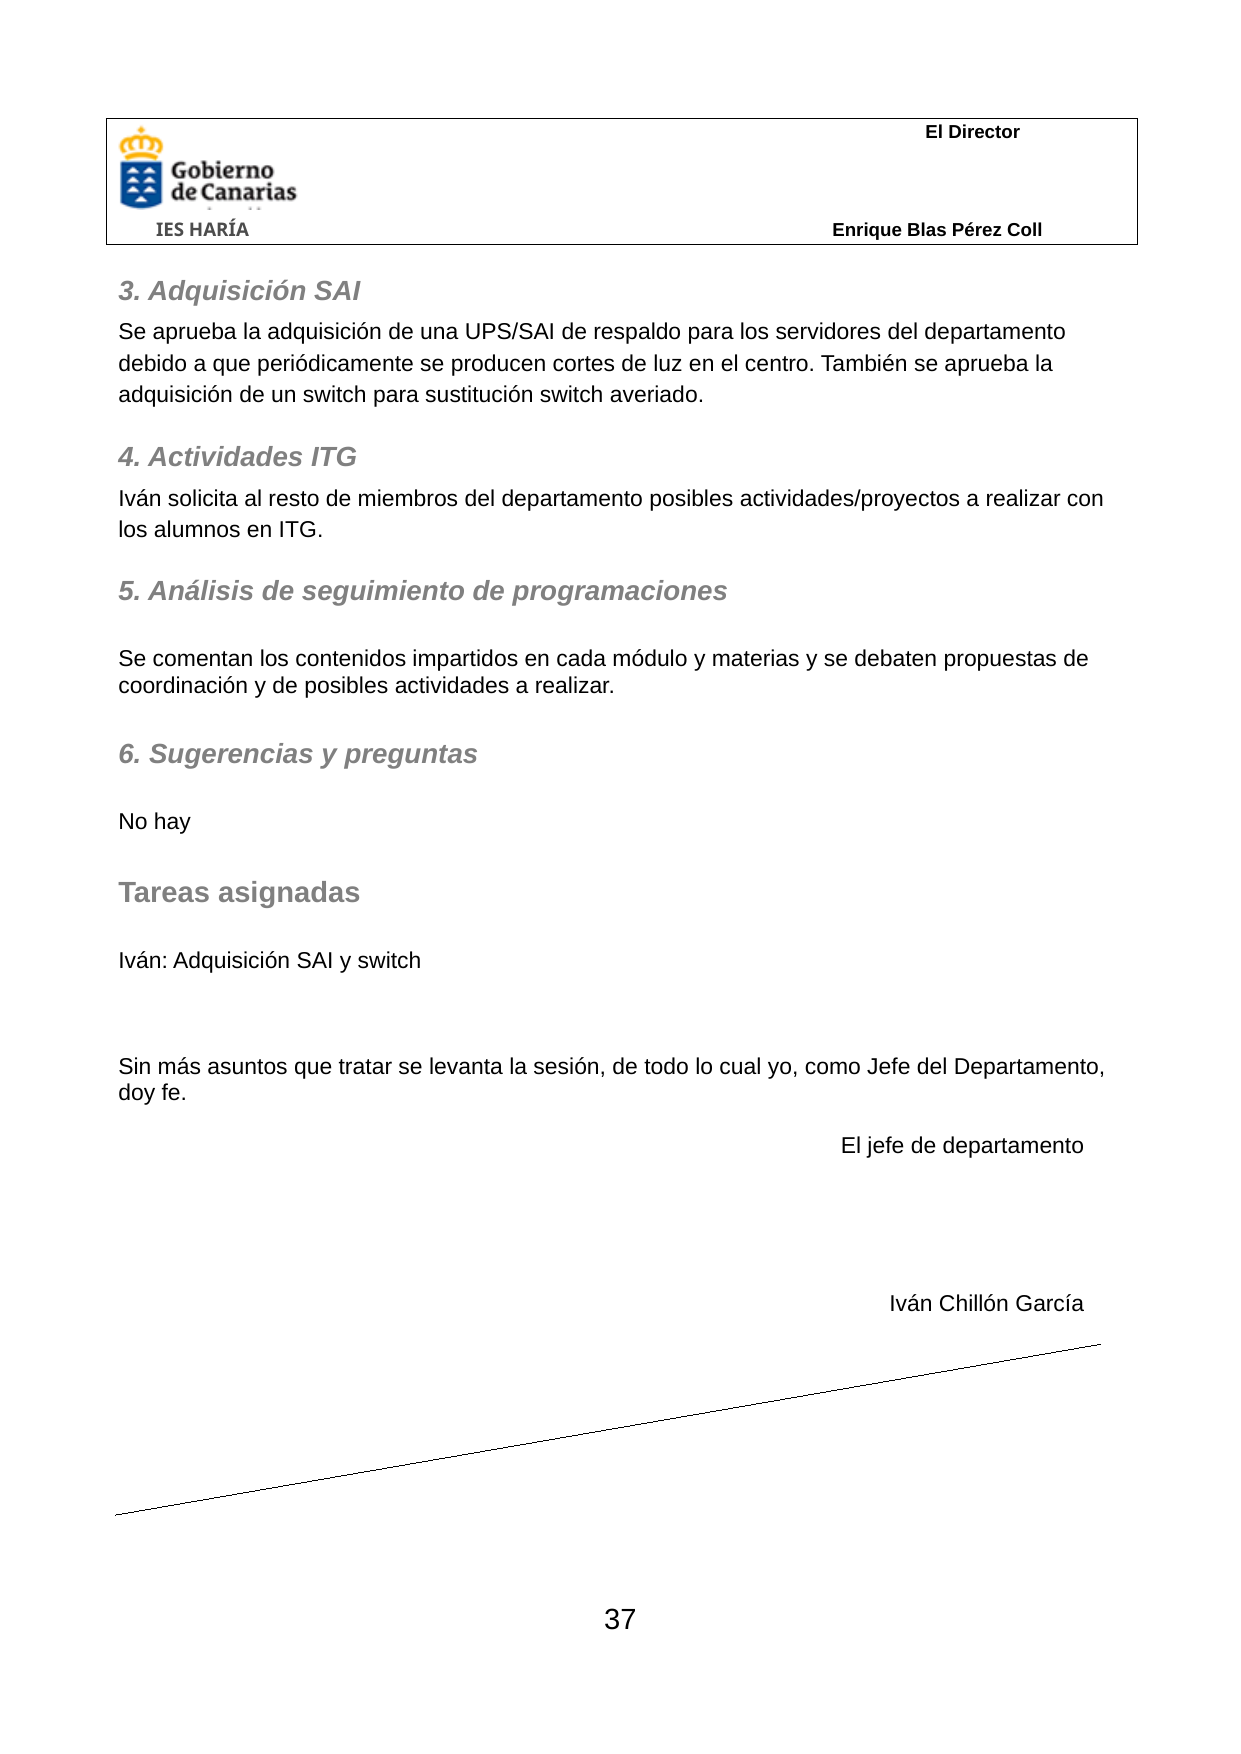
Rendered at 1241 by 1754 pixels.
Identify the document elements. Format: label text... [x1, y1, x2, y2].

text Se comentan los contenidos impartidos en cada módulo y materias y se debaten propuestas de coordinación y de posibles actividades a realizar. [118, 645, 1122, 698]
subtitle 5. Análisis de seguimiento de programaciones [118, 575, 1122, 607]
text Iván solicita al resto de miembros del departamento posibles actividades/proyectos a realizar con los alumnos en ITG. [118, 484, 1122, 542]
text Iván Chillón García [118, 1290, 1122, 1316]
text Se aprueba la adquisición de una UPS/SAI de respaldo para los servidores del departamento debido a que periódicamente se producen cortes de luz en el centro. También se aprueba la adquisición de un switch para sustitución switch averiado. [118, 318, 1122, 408]
subtitle 3. Adquisición SAI [118, 274, 1122, 306]
text No hay [118, 808, 1122, 834]
subtitle Tareas asignadas [118, 875, 1122, 908]
subtitle 6. Sugerencias y preguntas [118, 737, 1122, 769]
subtitle 4. Actividades ITG [118, 440, 1122, 472]
text Sin más asuntos que tratar se levanta la sesión, de todo lo cual yo, como Jefe del Departamento, doy fe. [118, 1053, 1122, 1106]
picture [115, 123, 300, 210]
text El jefe de departamento [118, 1132, 1122, 1158]
text Iván: Adquisición SAI y switch [118, 947, 1122, 974]
